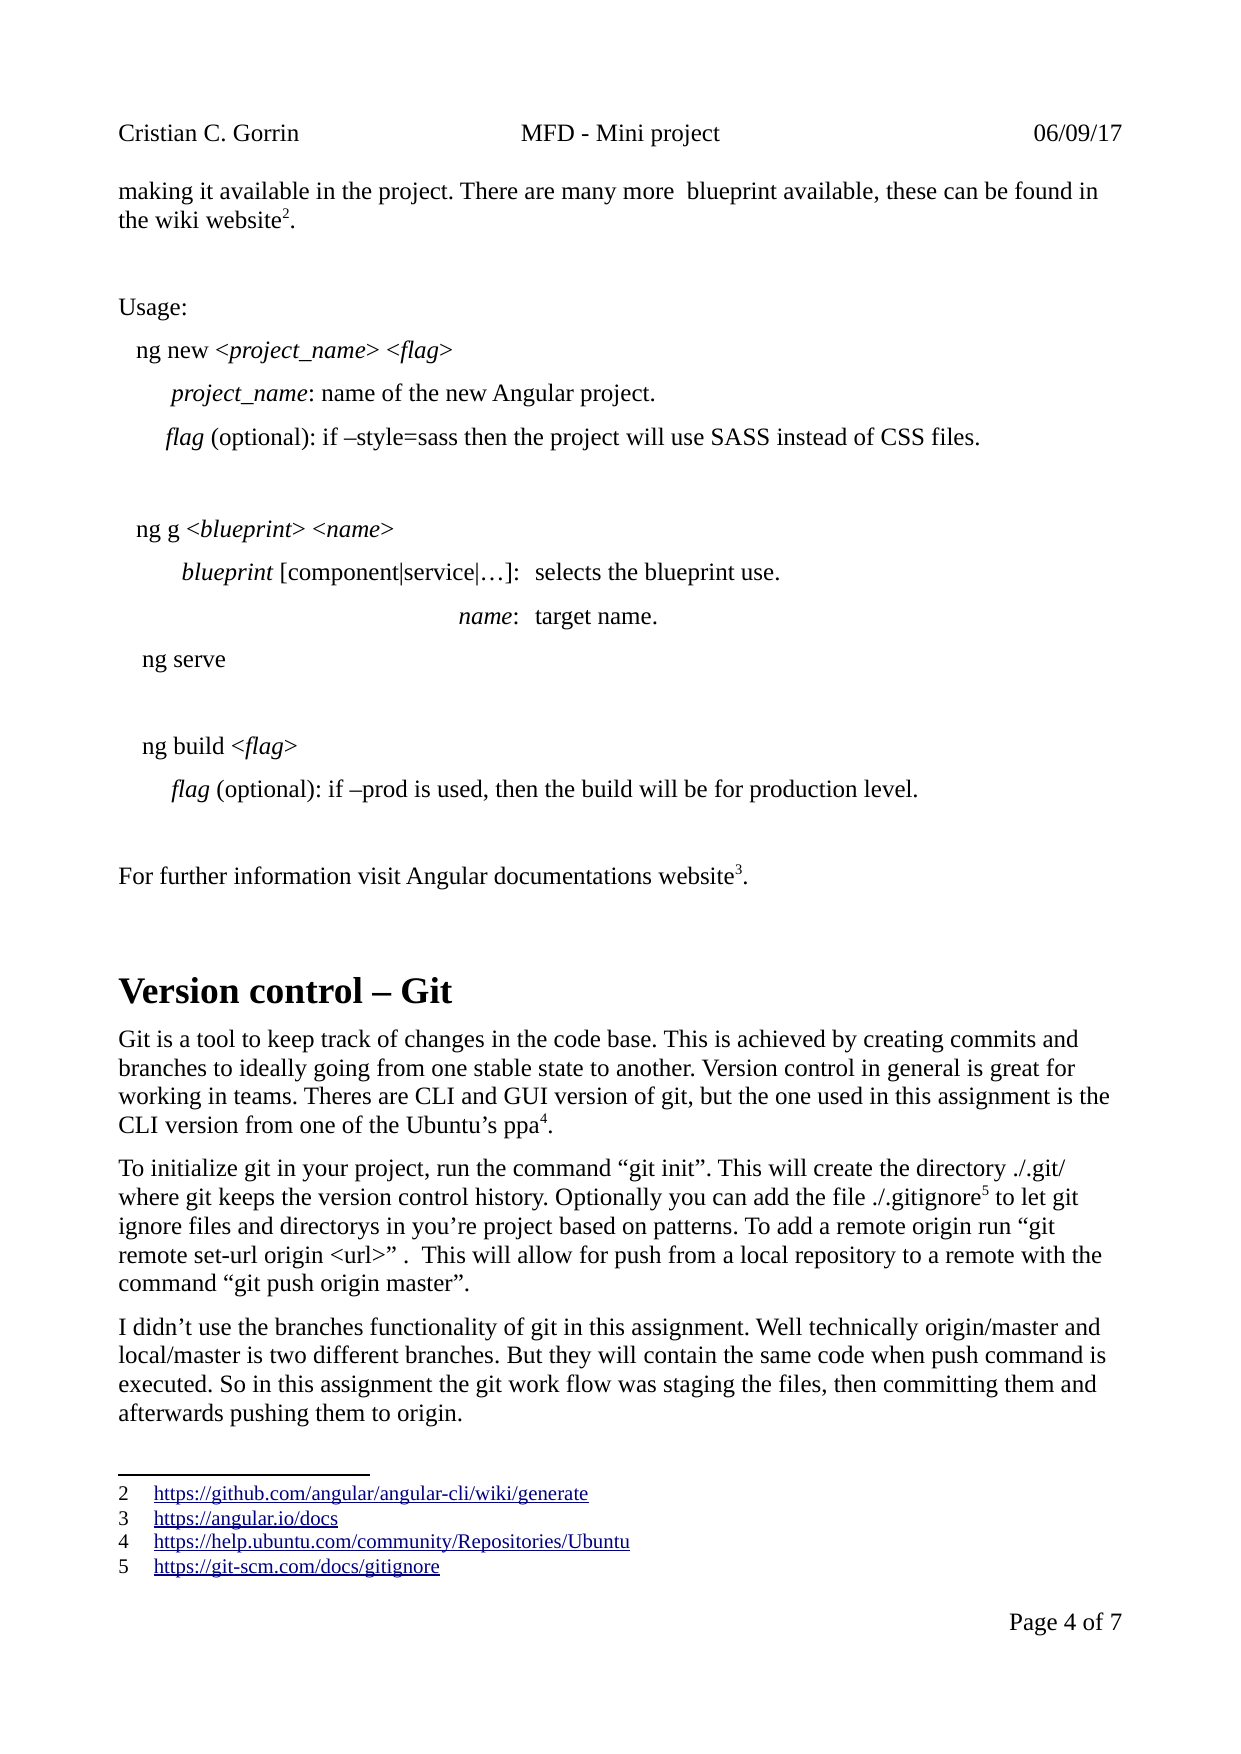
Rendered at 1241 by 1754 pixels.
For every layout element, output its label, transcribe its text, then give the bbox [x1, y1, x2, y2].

text name: target name. [165, 601, 1122, 629]
subtitle Version control – Git [118, 968, 1122, 1011]
text https://angular.io/docs [118, 1505, 1122, 1529]
text ng g <blueprint> <name> [136, 514, 1122, 543]
text ng build <flag> [142, 731, 1122, 759]
text blueprint [component|service|…]: selects the blueprint use. [165, 557, 1122, 586]
text I didn’t use the branches functionality of git in this assignment. Well technically origin/master and local/master is two different branches. But they will contain the same code when push command is executed. So in this assignment the git work flow was staging the files, then committing them and afterwards pushing them to origin. [118, 1312, 1122, 1427]
text ng new <project_name> <flag> [136, 335, 1122, 364]
text Git is a tool to keep track of changes in the code base. This is achieved by creating commits and branches to ideally going from one stable state to another. Version control in general is great for working in teams. Theres are CLI and GUI version of git, but the one used in this assignment is the CLI version from one of the Ubuntu’s ppa. [118, 1024, 1122, 1139]
text Usage: [118, 292, 1122, 321]
text https://help.ubuntu.com/community/Repositories/Ubuntu [118, 1529, 1122, 1553]
text flag (optional): if –style=sass then the project will use SASS instead of CSS files. [165, 422, 1122, 451]
text To initialize git in your project, run the command “git init”. This will create the directory ./.git/ where git keeps the version control history. Optionally you can add the file ./.gitignore to let git ignore files and directorys in you’re project based on patterns. To add a remote origin run “git remote set-url origin <url>” . This will allow for push from a local repository to a remote with the command “git push origin master”. [118, 1153, 1122, 1297]
text https://git-scm.com/docs/gitignore [118, 1553, 1122, 1578]
text For further information visit Angular documentations website. [118, 861, 1122, 889]
text https://github.com/angular/angular-cli/wiki/generate [118, 1481, 1122, 1505]
text making it available in the project. There are many more blueprint available, these can be found in the wiki website. [118, 176, 1122, 234]
text project_name: name of the new Angular project. [171, 378, 1122, 407]
text flag (optional): if –prod is used, then the build will be for production level. [142, 774, 1122, 803]
text ng serve [142, 644, 1122, 673]
